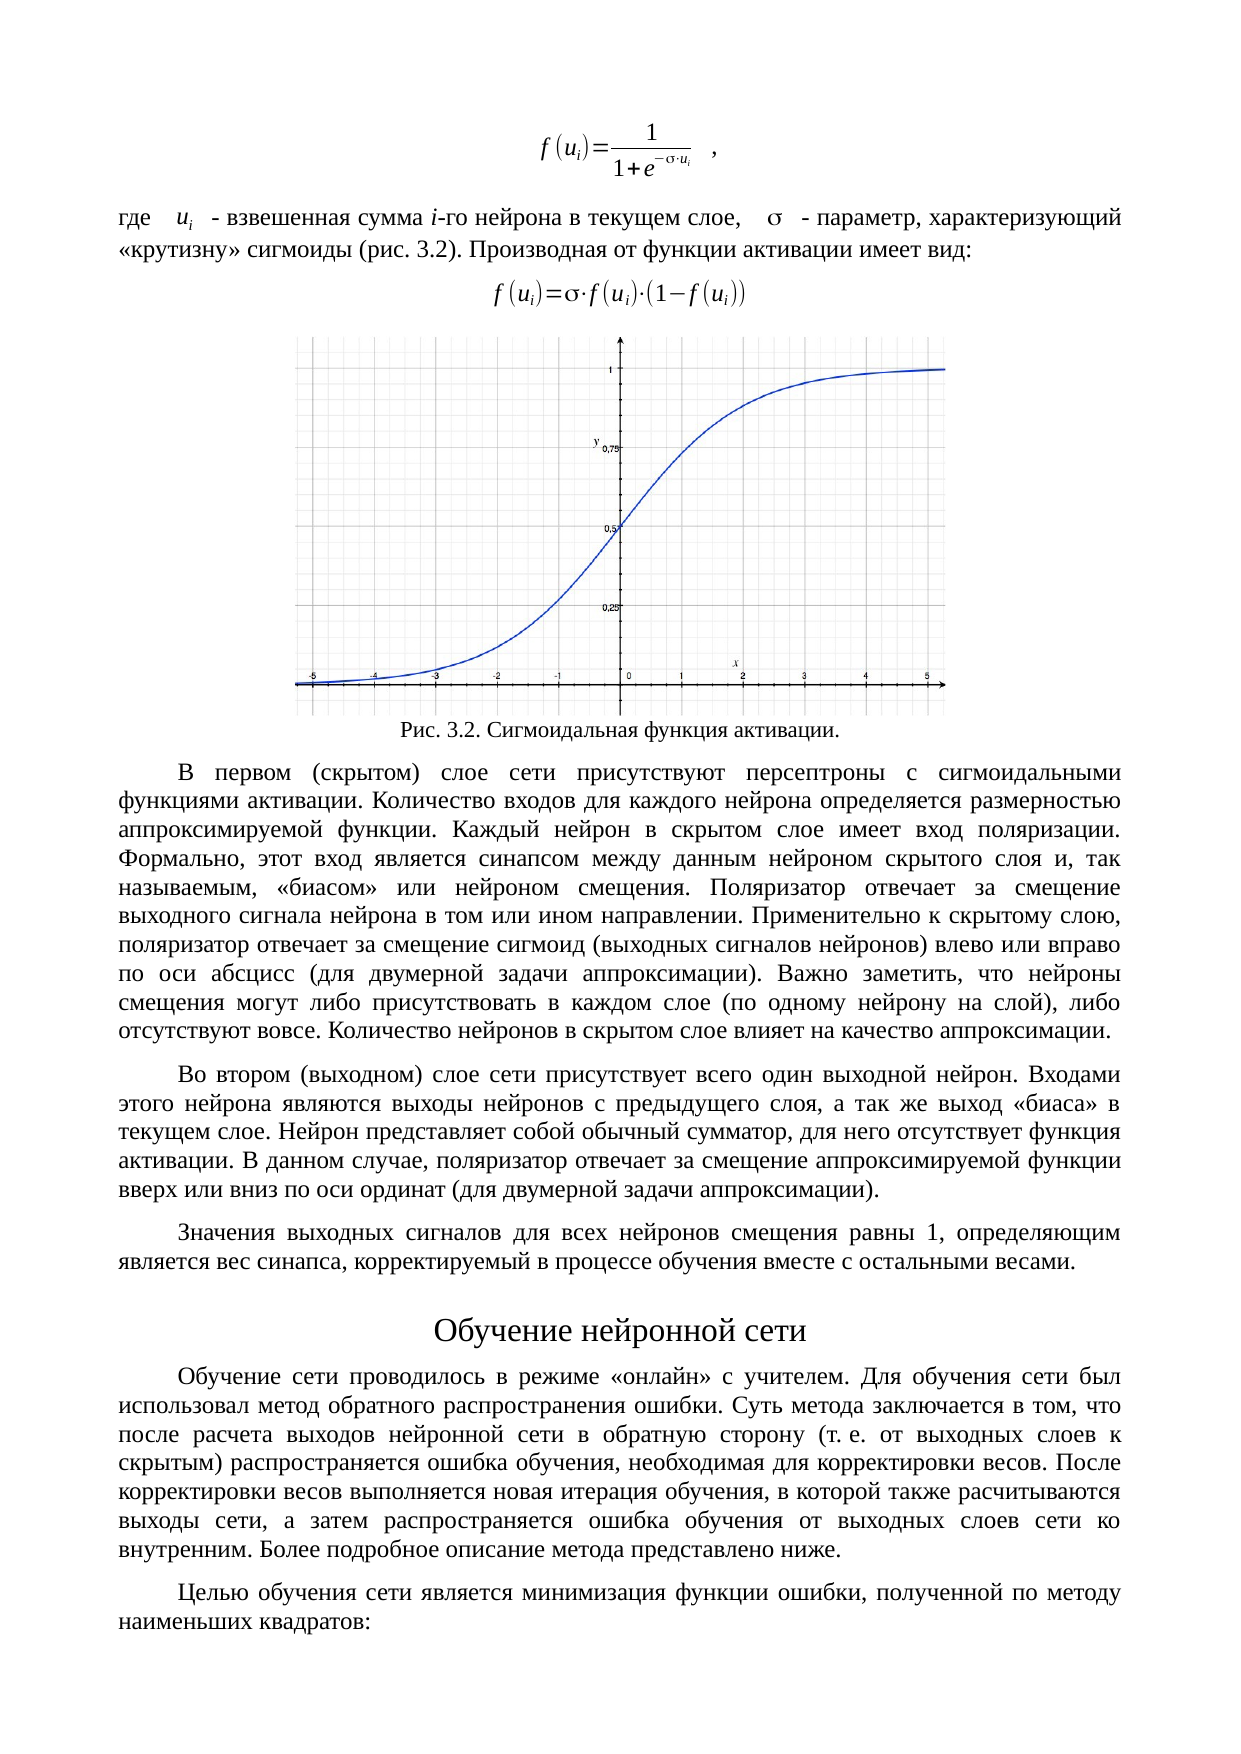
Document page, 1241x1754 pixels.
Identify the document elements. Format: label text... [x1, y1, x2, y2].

text Обучение сети проводилось в режиме «онлайн» с учителем. Для обучения сети был использовал метод обратного распространения ошибки. Суть метода заключается в том, что после расчета выходов нейронной сети в обратную сторону (т. е. от выходных слоев к скрытым) распространяется ошибка обучения, необходимая для корректировки весов. После корректировки весов выполняется новая итерация обучения, в которой также расчитываются выходы сети, а затем распространяется ошибка обучения от выходных слоев сети ко внутренним. Более подробное описание метода представлено ниже. [118, 1361, 1122, 1562]
text , [118, 118, 1122, 181]
text В первом (скрытом) слое сети присутствуют персептроны с сигмоидальными функциями активации. Количество входов для каждого нейрона определяется размерностью аппроксимируемой функции. Каждый нейрон в скрытом слое имеет вход поляризации. Формально, этот вход является синапсом между данным нейроном скрытого слоя и, так называемым, «биасом» или нейроном смещения. Поляризатор отвечает за смещение выходного сигнала нейрона в том или ином направлении. Применительно к скрытому слою, поляризатор отвечает за смещение сигмоид (выходных сигналов нейронов) влево или вправо по оси абсцисс (для двумерной задачи аппроксимации). Важно заметить, что нейроны смещения могут либо присутствовать в каждом слое (по одному нейрону на слой), либо отсутствуют вовсе. Количество нейронов в скрытом слое влияет на качество аппроксимации. [118, 757, 1122, 1044]
text где - взвешенная сумма i-го нейрона в текущем слое, - параметр, характеризующий «крутизну» сигмоиды (рис. 3.2). Производная от функции активации имеет вид: [118, 202, 1122, 263]
picture [294, 336, 946, 716]
text Рис. 3.2. Сигмоидальная функция активации. [294, 716, 946, 742]
subtitle Обучение нейронной сети [118, 1310, 1122, 1349]
text Во втором (выходном) слое сети присутствует всего один выходной нейрон. Входами этого нейрона являются выходы нейронов с предыдущего слоя, а так же выход «биаса» в текущем слое. Нейрон представляет собой обычный сумматор, для него отсутствует функция активации. В данном случае, поляризатор отвечает за смещение аппроксимируемой функции вверх или вниз по оси ординат (для двумерной задачи аппроксимации). [118, 1059, 1122, 1203]
text Целью обучения сети является минимизация функции ошибки, полученной по методу наименьших квадратов: [118, 1577, 1122, 1634]
text Значения выходных сигналов для всех нейронов смещения равны 1, определяющим является вес синапса, корректируемый в процессе обучения вместе с остальными весами. [118, 1217, 1122, 1275]
